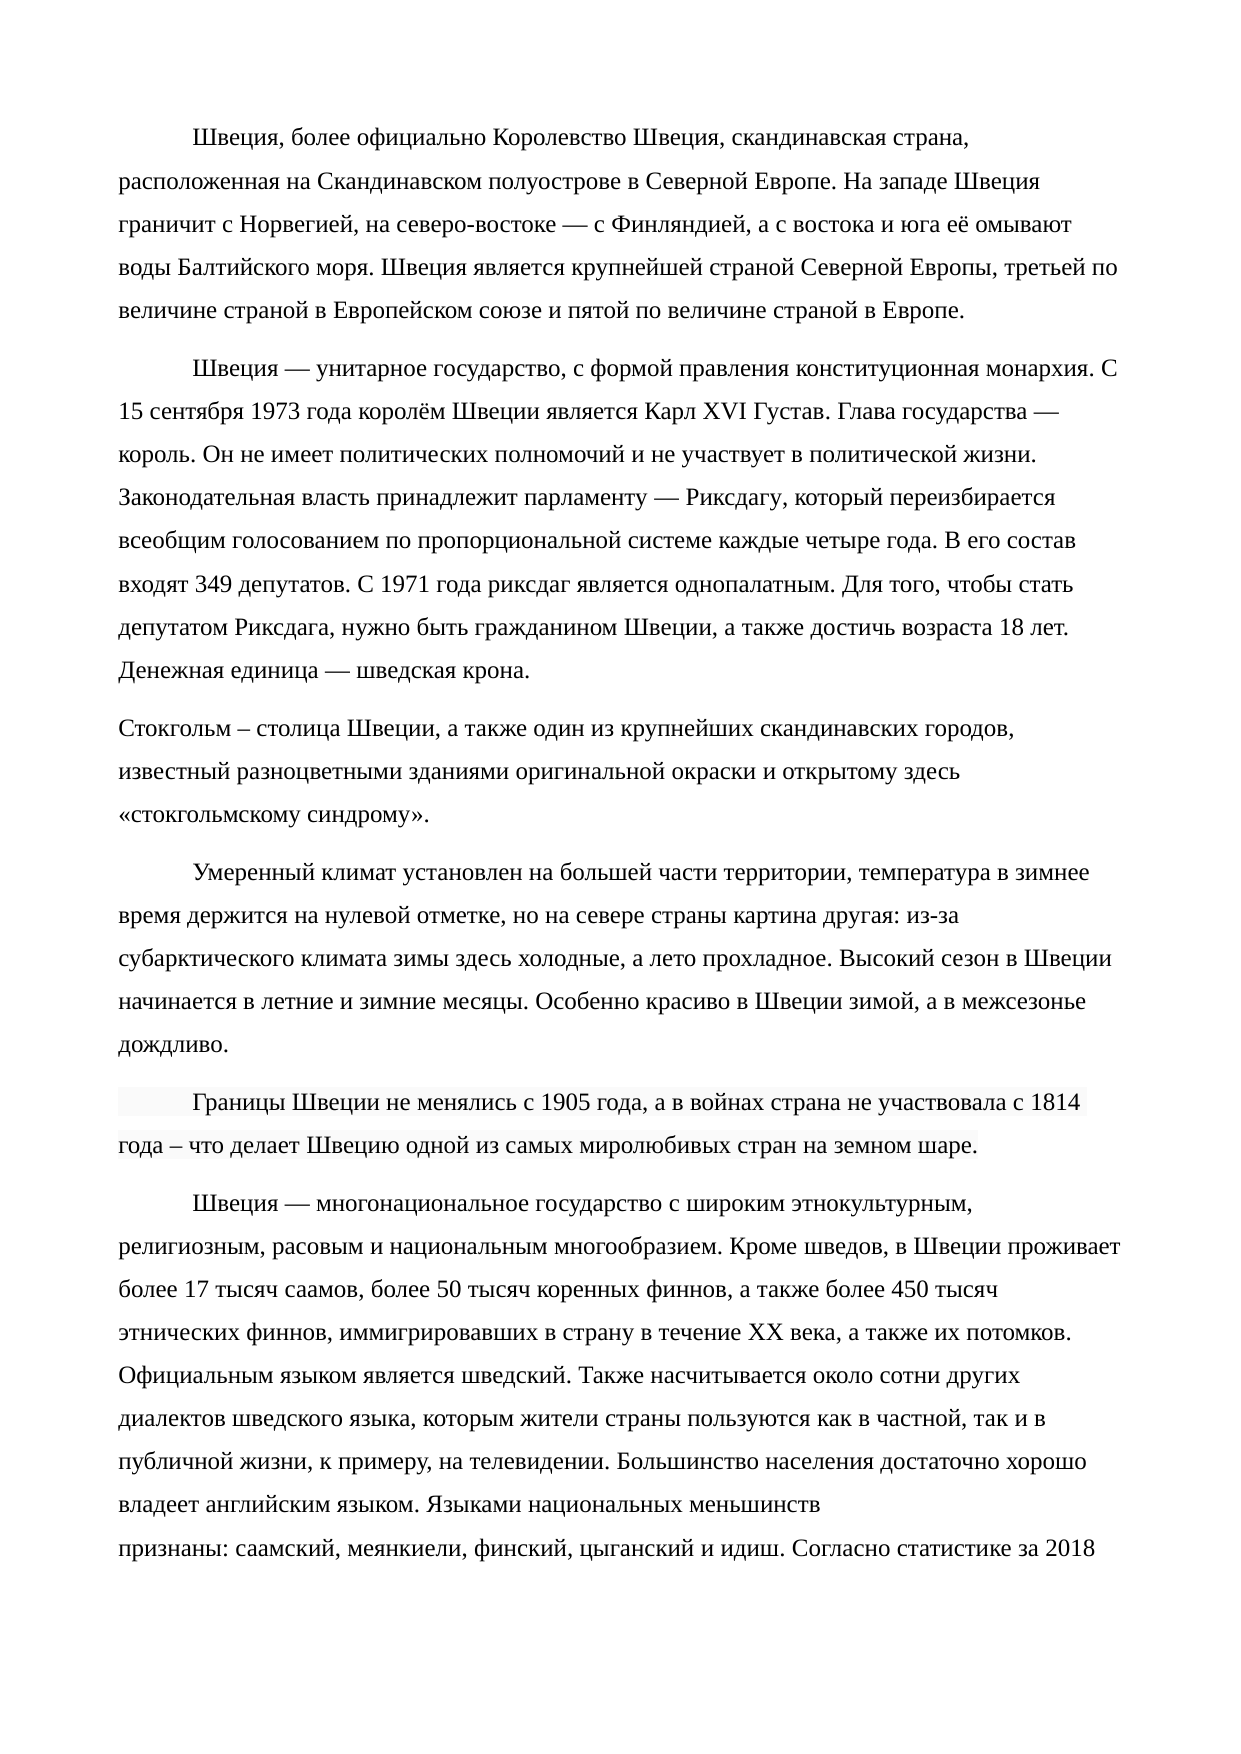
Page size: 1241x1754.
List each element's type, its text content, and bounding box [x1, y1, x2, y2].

text Умеренный климат установлен на большей части территории, температура в зимнее время держится на нулевой отметке, но на севере страны картина другая: из-за субарктического климата зимы здесь холодные, а лето прохладное. Высокий сезон в Швеции начинается в летние и зимние месяцы. Особенно красиво в Швеции зимой, а в межсезонье дождливо. [118, 857, 1122, 1058]
text Границы Швеции не менялись с 1905 года, а в войнах страна не участвовала с 1814 года – что делает Швецию одной из самых миролюбивых стран на земном шаре. [118, 1087, 1122, 1159]
text Швеция — многонациональное государство с широким этнокультурным, религиозным, расовым и национальным многообразием. Кроме шведов, в Швеции проживает более 17 тысяч саамов, более 50 тысяч коренных финнов, а также более 450 тысяч этнических финнов, иммигрировавших в страну в течение XX века, а также их потомков. Официальным языком является шведский. Также насчитывается около сотни других диалектов шведского языка, которым жители страны пользуются как в частной, так и в публичной жизни, к примеру, на телевидении. Большинство населения достаточно хорошо владеет английским языком. Языками национальных меньшинств признаны: саамский, меянкиели, финский, цыганский и идиш. Согласно статистике за 2018 [118, 1188, 1122, 1561]
text Швеция, более официально Королевство Швеция, скандинавская страна, расположенная на Скандинавском полуострове в Северной Европе. На западе Швеция граничит с Норвегией, на северо-востоке — с Финляндией, а с востока и юга её омывают воды Балтийского моря. Швеция является крупнейшей страной Северной Европы, третьей по величине страной в Европейском союзе и пятой по величине страной в Европе. [118, 118, 1122, 324]
text Швеция — унитарное государство, с формой правления конституционная монархия. С 15 сентября 1973 года королём Швеции является Карл XVI Густав. Глава государства — король. Он не имеет политических полномочий и не участвует в политической жизни. Законодательная власть принадлежит парламенту — Риксдагу, который переизбирается всеобщим голосованием по пропорциональной системе каждые четыре года. В его состав входят 349 депутатов. С 1971 года риксдаг является однопалатным. Для того, чтобы стать депутатом Риксдага, нужно быть гражданином Швеции, а также достичь возраста 18 лет. Денежная единица — шведская крона. [118, 353, 1122, 684]
text Стокгольм – столица Швеции, а также один из крупнейших скандинавских городов, известный разноцветными зданиями оригинальной окраски и открытому здесь «стокгольмскому синдрому». [118, 713, 1122, 828]
